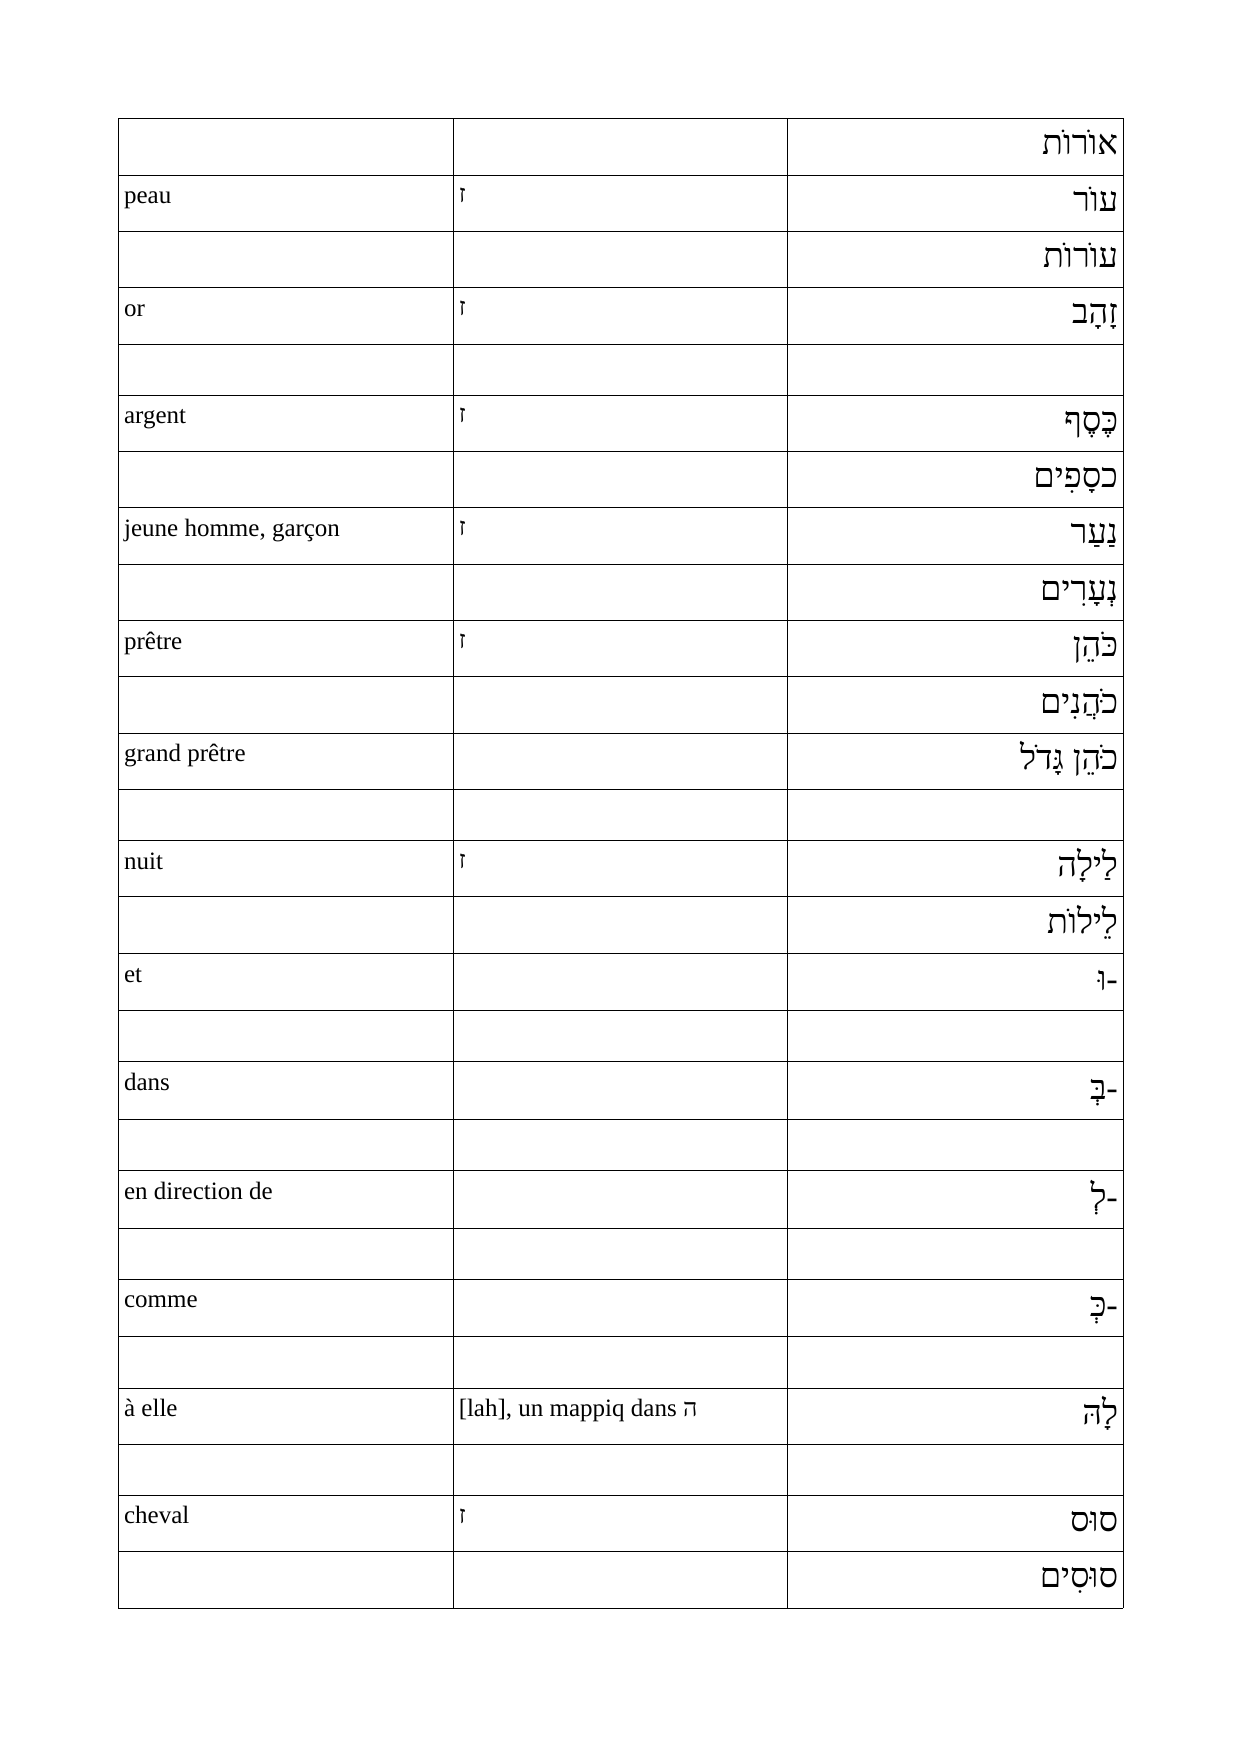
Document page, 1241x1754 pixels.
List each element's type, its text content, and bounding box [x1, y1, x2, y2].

table_cell [119, 232, 453, 287]
table_cell nuit [119, 841, 453, 896]
table_cell dans [119, 1062, 453, 1119]
table_cell [454, 232, 787, 287]
table_cell [454, 119, 787, 174]
table_cell [454, 1445, 787, 1495]
table_cell grand prêtre [119, 734, 453, 789]
table_cell [119, 565, 453, 620]
table_cell [454, 1280, 787, 1336]
table_cell כֹּהֵן [788, 621, 1123, 676]
table_cell נַעַר [788, 508, 1123, 564]
table_cell [788, 1120, 1123, 1170]
table_cell [119, 677, 453, 733]
table_cell ז [454, 508, 787, 564]
table_cell comme [119, 1280, 453, 1336]
table_cell לֵילוׂת [788, 897, 1123, 953]
table_cell [lah], un mappiq dans ה [454, 1389, 787, 1444]
table_cell ז [454, 841, 787, 896]
table_cell וּ- [788, 954, 1123, 1010]
table_cell לָהּ [788, 1389, 1123, 1444]
table_cell נְעָרִים [788, 565, 1123, 620]
table_cell עוׂרוׂת [788, 232, 1123, 287]
table_cell [454, 1120, 787, 1170]
table_cell [788, 1011, 1123, 1061]
table_cell [119, 790, 453, 840]
table_cell [454, 790, 787, 840]
table_cell ז [454, 621, 787, 676]
table_cell [119, 1552, 453, 1607]
table_cell [788, 1337, 1123, 1387]
table_cell [454, 1552, 787, 1607]
table_cell עוׂר [788, 176, 1123, 231]
table_cell ז [454, 288, 787, 343]
table_cell [788, 1229, 1123, 1279]
table_cell [788, 790, 1123, 840]
table_cell [119, 1337, 453, 1387]
table_cell [119, 1445, 453, 1495]
table_cell בְּ- [788, 1062, 1123, 1119]
table_cell [119, 1011, 453, 1061]
table_cell [454, 897, 787, 953]
table_cell jeune homme, garçon [119, 508, 453, 564]
table_cell [454, 1229, 787, 1279]
table_cell [454, 954, 787, 1010]
table_cell ז [454, 1496, 787, 1551]
table_cell [454, 1337, 787, 1387]
table_cell et [119, 954, 453, 1010]
table_cell לְ- [788, 1171, 1123, 1228]
table_cell [454, 345, 787, 394]
table_cell ז [454, 176, 787, 231]
table_cell כְּ- [788, 1280, 1123, 1336]
table_cell [119, 345, 453, 394]
table_cell [454, 734, 787, 789]
table_cell [454, 565, 787, 620]
table_cell כֶּסֶף [788, 396, 1123, 451]
table_cell [788, 1445, 1123, 1495]
table_cell [119, 1229, 453, 1279]
table_cell à elle [119, 1389, 453, 1444]
table_cell [454, 1011, 787, 1061]
table_cell [119, 897, 453, 953]
table_cell prêtre [119, 621, 453, 676]
table_cell en direction de [119, 1171, 453, 1228]
table_cell [119, 452, 453, 507]
table_cell [454, 677, 787, 733]
table_cell זָהָב [788, 288, 1123, 343]
table_cell סוּס [788, 1496, 1123, 1551]
table_cell cheval [119, 1496, 453, 1551]
table_cell סוּסִים [788, 1552, 1123, 1607]
table_cell כסָפִים [788, 452, 1123, 507]
table_cell [119, 119, 453, 174]
table_cell ז [454, 396, 787, 451]
table_cell לַילָה [788, 841, 1123, 896]
table_cell [788, 345, 1123, 394]
table_cell [454, 1062, 787, 1119]
table_cell [454, 1171, 787, 1228]
table_cell אוׂרוׂת [788, 119, 1123, 174]
table_cell [454, 452, 787, 507]
table_cell כּׂהֵן גָּדׂל [788, 734, 1123, 789]
table_cell argent [119, 396, 453, 451]
table_cell [119, 1120, 453, 1170]
table_cell peau [119, 176, 453, 231]
table_cell כּׂהֲנִים [788, 677, 1123, 733]
table_cell or [119, 288, 453, 343]
